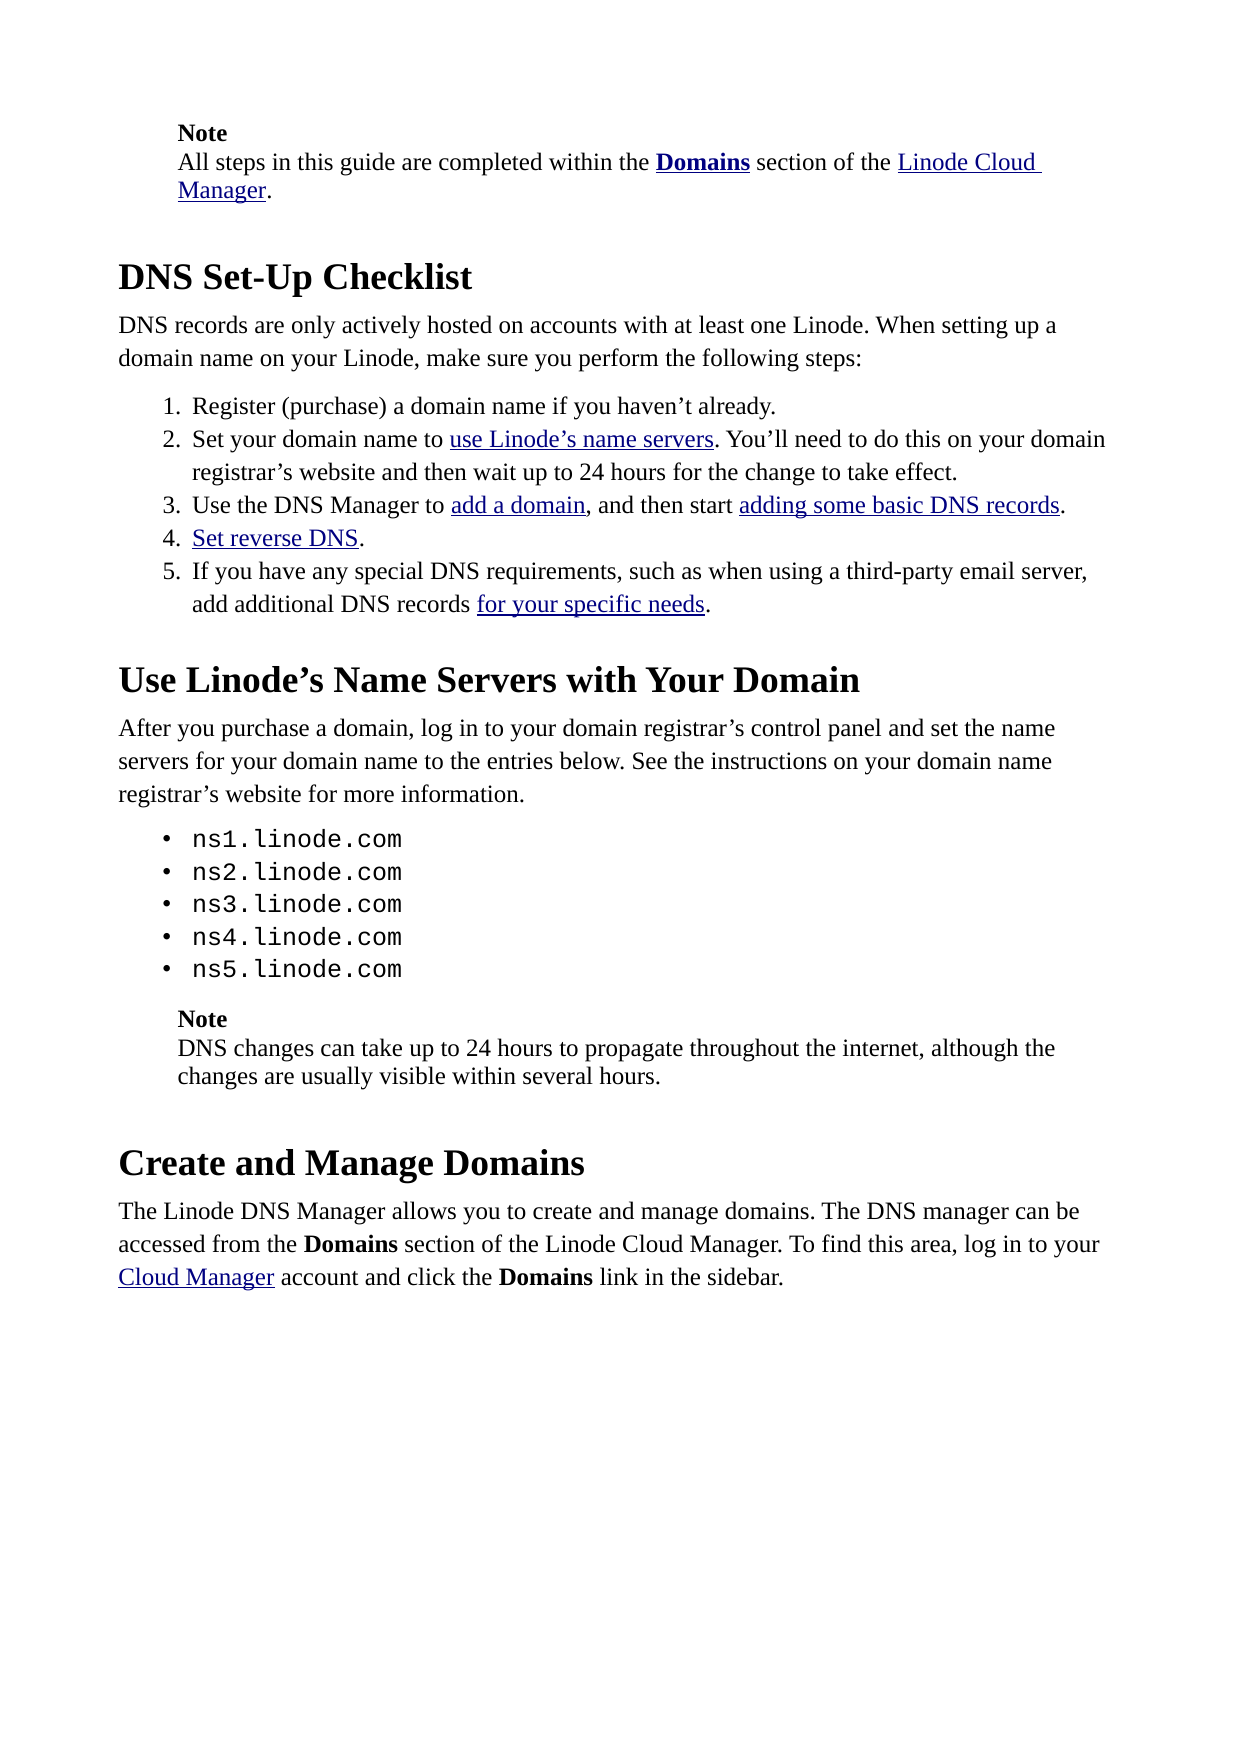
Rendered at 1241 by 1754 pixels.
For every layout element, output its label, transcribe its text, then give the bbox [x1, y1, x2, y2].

subtitle Use Linode’s Name Servers with Your Domain [118, 657, 1122, 701]
list ns4.linode.com [162, 924, 1122, 953]
list ns5.linode.com [162, 957, 1122, 985]
text Note [177, 118, 1063, 147]
subtitle Create and Manage Domains [118, 1140, 1122, 1183]
text All steps in this guide are completed within the Domains section of the Linode Cloud Manager. [177, 147, 1063, 204]
text The Linode DNS Manager allows you to create and manage domains. The DNS manager can be accessed from the Domains section of the Linode Cloud Manager. To find this area, log in to your Cloud Manager account and click the Domains link in the sidebar. [118, 1196, 1122, 1291]
list Register (purchase) a domain name if you haven’t already. [162, 391, 1122, 420]
text After you purchase a domain, log in to your domain registrar’s control panel and set the name servers for your domain name to the entries below. See the instructions on your domain name registrar’s website for more information. [118, 713, 1122, 808]
list Set your domain name to use Linode’s name servers. You’ll need to do this on your domain registrar’s website and then wait up to 24 hours for the change to take effect. [162, 424, 1122, 486]
list ns3.linode.com [162, 892, 1122, 920]
subtitle DNS Set-Up Checklist [118, 255, 1122, 298]
list ns1.linode.com [162, 827, 1122, 855]
text DNS changes can take up to 24 hours to propagate throughout the internet, although the changes are usually visible within several hours. [177, 1033, 1063, 1090]
list ns2.linode.com [162, 859, 1122, 888]
list Use the DNS Manager to add a domain, and then start adding some basic DNS records. [162, 490, 1122, 519]
list Set reverse DNS. [162, 523, 1122, 552]
text Note [177, 1004, 1063, 1033]
list If you have any special DNS requirements, such as when using a third-party email server, add additional DNS records for your specific needs. [162, 556, 1122, 618]
text DNS records are only actively hosted on accounts with at least one Linode. When setting up a domain name on your Linode, make sure you perform the following steps: [118, 310, 1122, 372]
